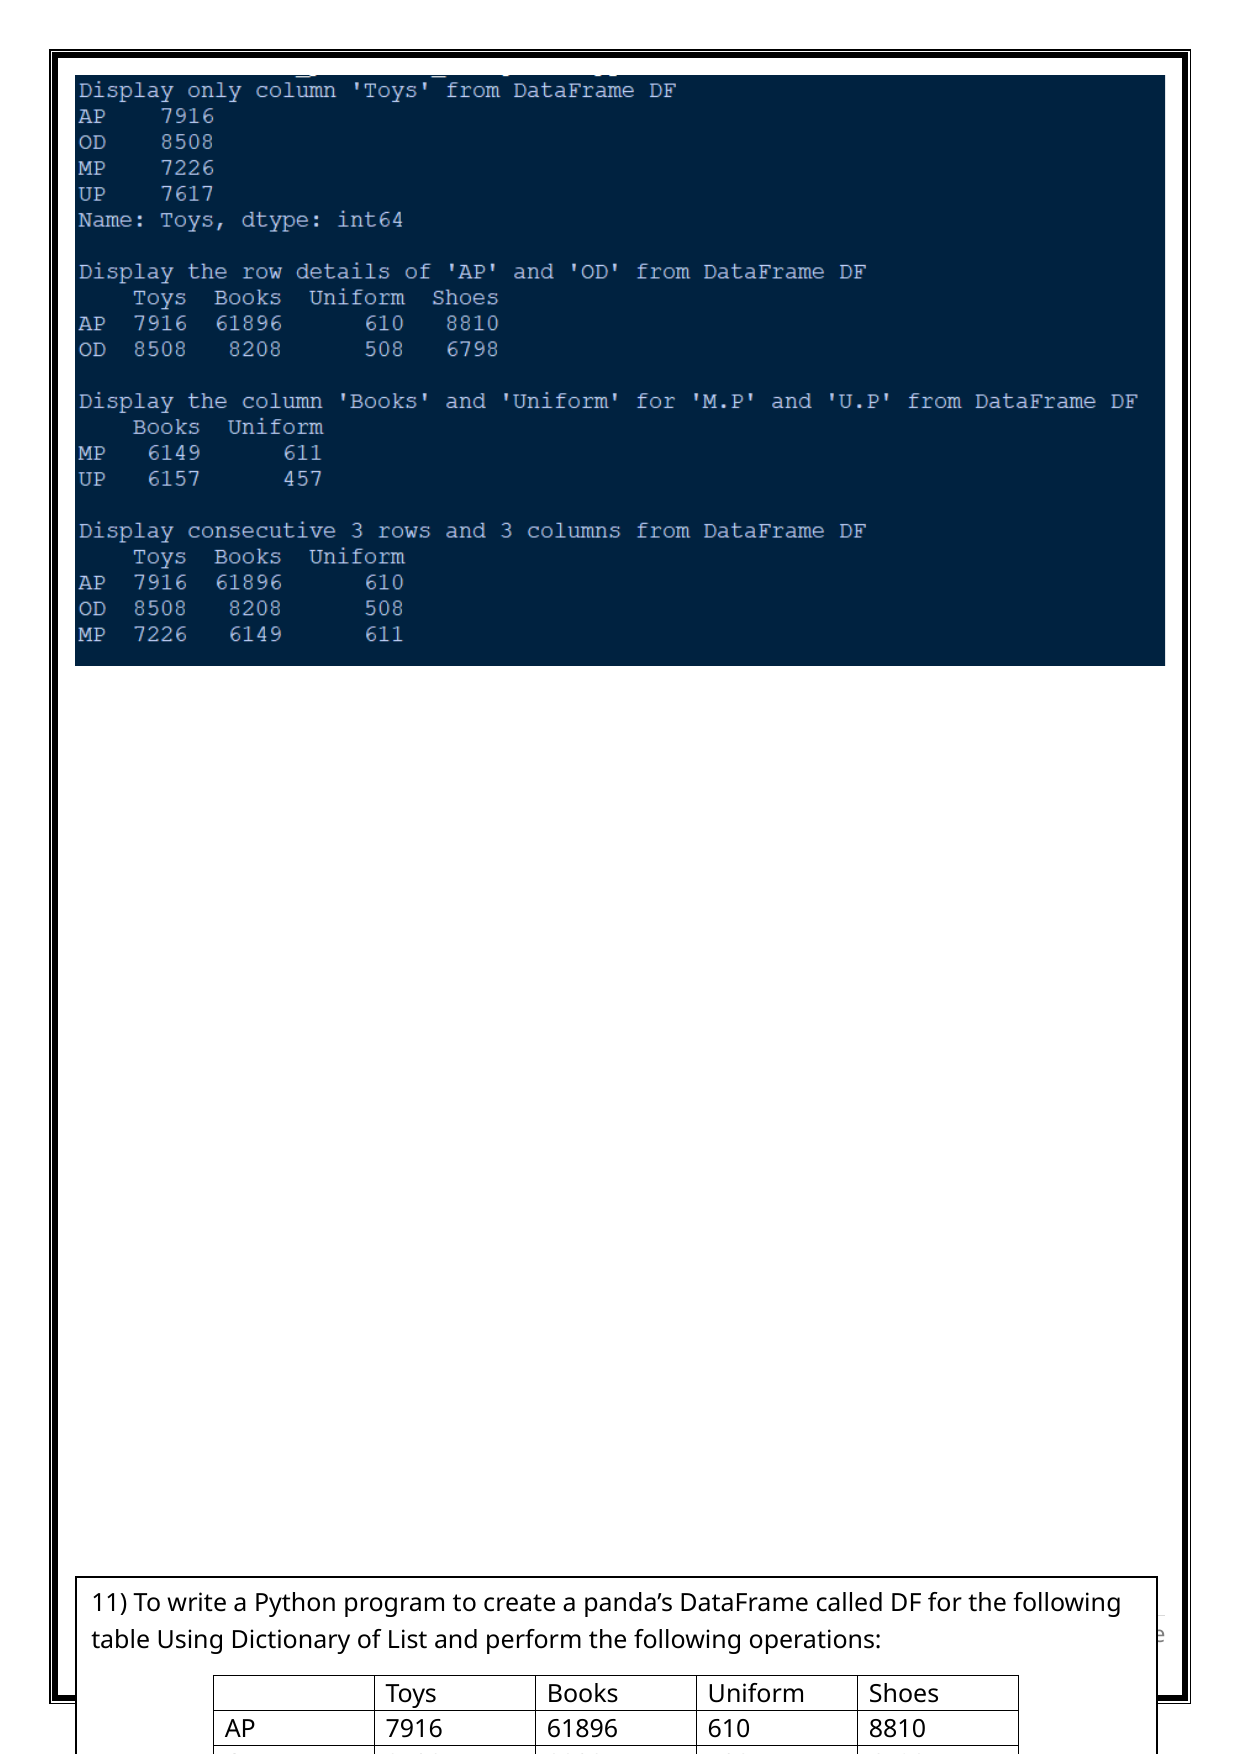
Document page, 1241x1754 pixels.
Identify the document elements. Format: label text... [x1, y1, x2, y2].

text Shoes [869, 1676, 1007, 1710]
text 8810 [869, 1711, 1007, 1745]
text 61896 [547, 1711, 685, 1745]
text 7916 [385, 1711, 524, 1745]
text Toys [385, 1676, 524, 1710]
text OD [224, 1746, 363, 1754]
text 8508 [385, 1746, 524, 1754]
text Books [547, 1676, 685, 1710]
picture [75, 75, 1166, 666]
text AP [224, 1711, 363, 1745]
text 8208 [547, 1746, 685, 1754]
text 11) To write a Python program to create a panda’s DataFrame called DF for the following table Using Dictionary of List and perform the following operations: [91, 1584, 1142, 1655]
text 6798 [869, 1746, 1007, 1754]
text Uniform [707, 1676, 846, 1710]
text 610 [707, 1711, 846, 1745]
text 508 [707, 1746, 846, 1754]
